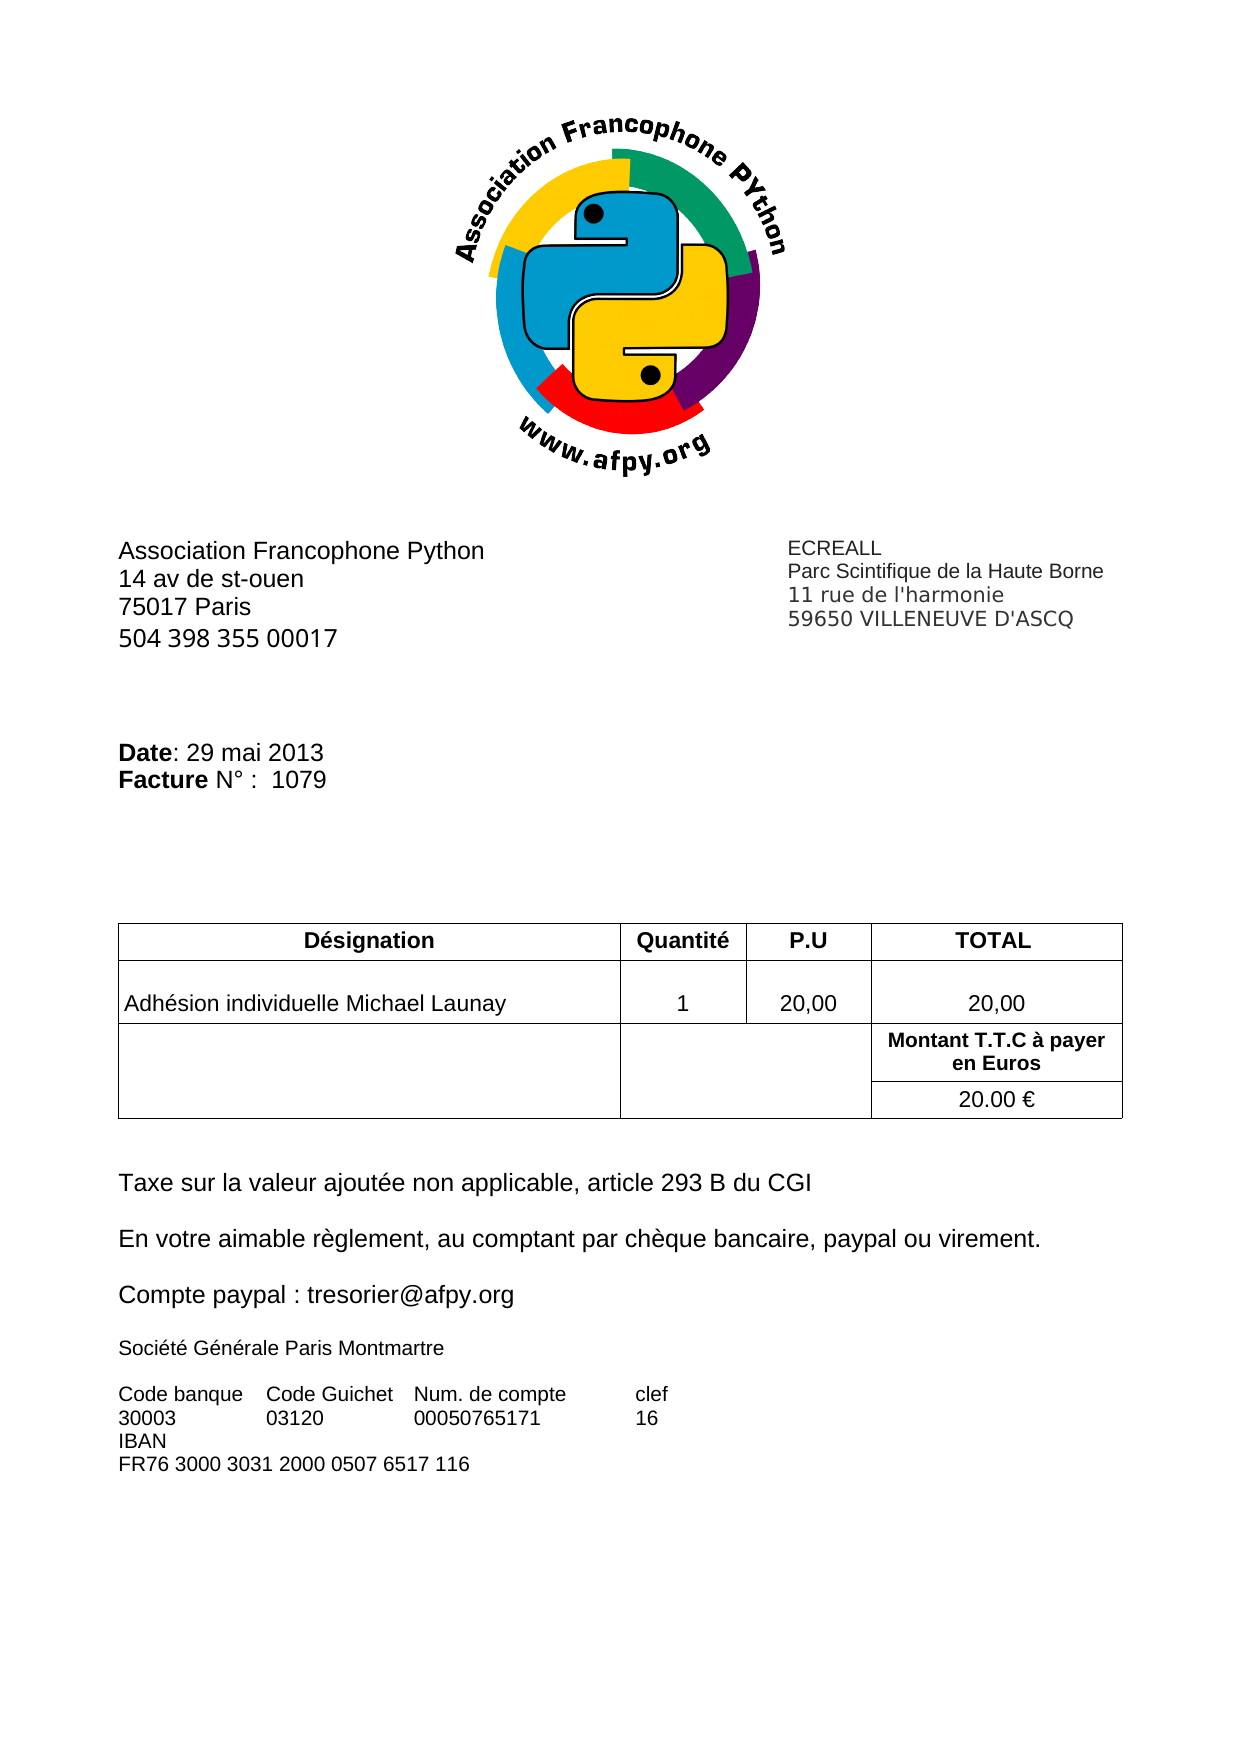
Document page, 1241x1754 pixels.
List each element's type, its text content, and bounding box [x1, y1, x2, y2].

table_header Association Francophone Python 14 av de st-ouen 75017 Paris 504 398 355 00017 [118, 537, 535, 655]
text 30003 03120 00050765171 16 [118, 1406, 1122, 1429]
text Date: 29 mai 2013 [118, 738, 1122, 766]
table_cell Adhésion individuelle Michael Launay [119, 961, 620, 1022]
table_header [535, 537, 787, 655]
text Facture N° : 1079 [118, 766, 1122, 794]
text En votre aimable règlement, au comptant par chèque bancaire, paypal ou virement. [118, 1225, 1122, 1253]
text Code banque Code Guichet Num. de compte clef [118, 1383, 1122, 1406]
table_cell 20,00 [747, 961, 871, 1022]
table_header ECREALL Parc Scintifique de la Haute Borne 11 rue de l'harmonie 59650 VILLENEUVE D'ASCQ [787, 537, 1122, 655]
picture [455, 118, 785, 477]
table_header Désignation [119, 924, 620, 959]
table_header P.U [747, 924, 871, 959]
table_header Montant T.T.C à payer en Euros [872, 1024, 1122, 1081]
table_cell 1 [621, 961, 746, 1022]
table_header [119, 1024, 620, 1118]
table_cell 20,00 [872, 961, 1122, 1022]
text IBAN [118, 1429, 1122, 1453]
table_header Quantité [621, 924, 746, 959]
table_header [621, 1024, 871, 1118]
table_cell 20.00 € [872, 1082, 1122, 1118]
text FR76 3000 3031 2000 0507 6517 116 [118, 1453, 1122, 1476]
text Compte paypal : tresorier@afpy.org [118, 1281, 1122, 1309]
text Taxe sur la valeur ajoutée non applicable, article 293 B du CGI [118, 1169, 1122, 1197]
text Société Générale Paris Montmartre [118, 1337, 1122, 1360]
table_header TOTAL [872, 924, 1122, 959]
